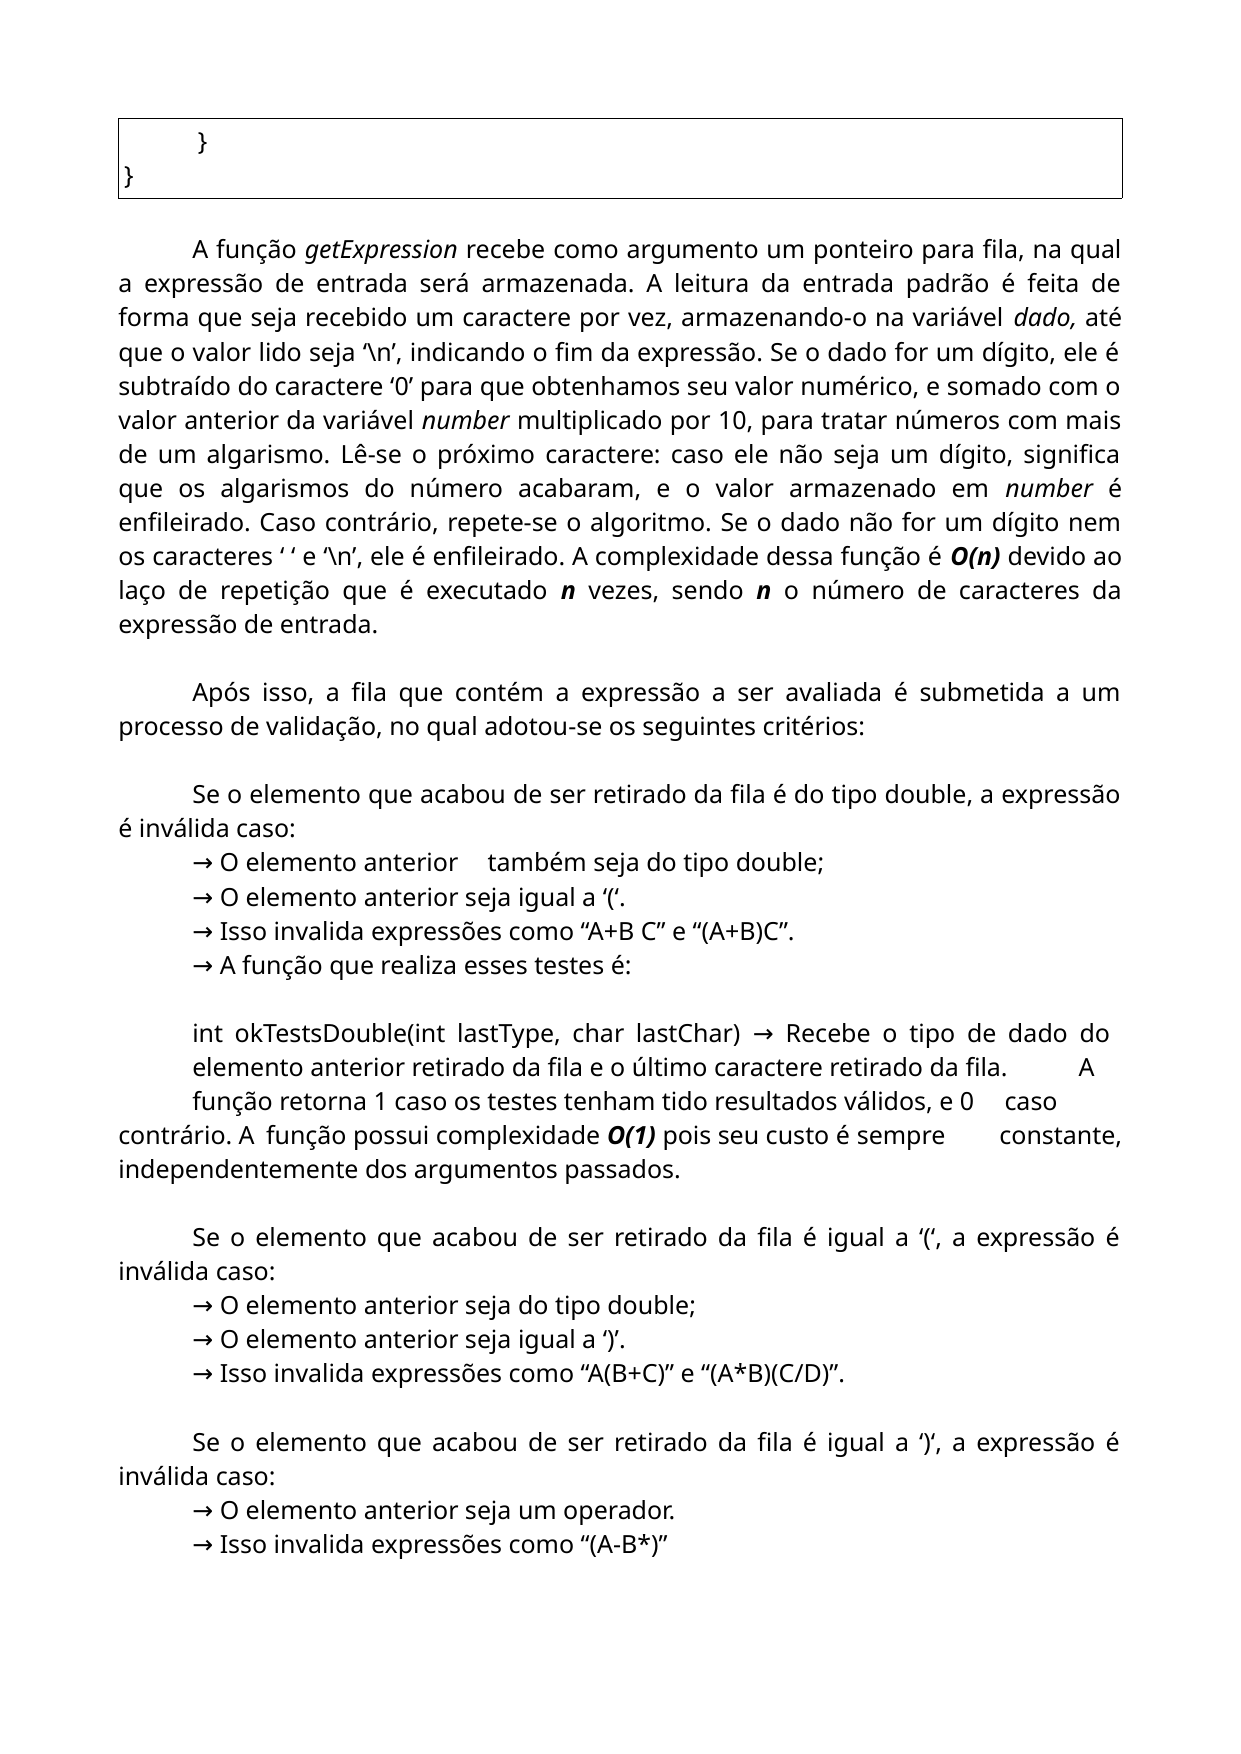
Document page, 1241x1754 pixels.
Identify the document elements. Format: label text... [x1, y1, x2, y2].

text → O elemento anterior seja um operador. [118, 1492, 1122, 1526]
text Após isso, a fila que contém a expressão a ser avaliada é submetida a um processo de validação, no qual adotou-se os seguintes critérios: [118, 675, 1122, 743]
text → A função que realiza esses testes é: [118, 947, 1122, 981]
text → O elemento anterior seja igual a ‘)’. [118, 1322, 1122, 1356]
text Se o elemento que acabou de ser retirado da fila é do tipo double, a expressão é inválida caso: [118, 777, 1122, 845]
table_header } } [119, 119, 1122, 198]
text A função getExpression recebe como argumento um ponteiro para fila, na qual a expressão de entrada será armazenada. A leitura da entrada padrão é feita de forma que seja recebido um caractere por vez, armazenando-o na variável dado, até que o valor lido seja ‘\n’, indicando o fim da expressão. Se o dado for um dígito, ele é subtraído do caractere ‘0’ para que obtenhamos seu valor numérico, e somado com o valor anterior da variável number multiplicado por 10, para tratar números com mais de um algarismo. Lê-se o próximo caractere: caso ele não seja um dígito, significa que os algarismos do número acabaram, e o valor armazenado em number é enfileirado. Caso contrário, repete-se o algoritmo. Se o dado não for um dígito nem os caracteres ‘ ‘ e ‘\n’, ele é enfileirado. A complexidade dessa função é O(n) devido ao laço de repetição que é executado n vezes, sendo n o número de caracteres da expressão de entrada. [118, 232, 1122, 641]
text → O elemento anterior seja igual a ‘(‘. [118, 879, 1122, 913]
text Se o elemento que acabou de ser retirado da fila é igual a ‘)‘, a expressão é inválida caso: [118, 1424, 1122, 1492]
text Se o elemento que acabou de ser retirado da fila é igual a ‘(‘, a expressão é inválida caso: [118, 1220, 1122, 1288]
text → Isso invalida expressões como “A+B C” e “(A+B)C”. [118, 913, 1122, 947]
text int okTestsDouble(int lastType, char lastChar) → Recebe o tipo de dado do elemento anterior retirado da fila e o último caractere retirado da fila. A função retorna 1 caso os testes tenham tido resultados válidos, e 0 caso contrário. A função possui complexidade O(1) pois seu custo é sempre constante, independentemente dos argumentos passados. [118, 1015, 1122, 1186]
text → O elemento anterior também seja do tipo double; [118, 845, 1122, 879]
text → O elemento anterior seja do tipo double; [118, 1288, 1122, 1322]
text → Isso invalida expressões como “A(B+C)” e “(A*B)(C/D)”. [118, 1356, 1122, 1390]
text → Isso invalida expressões como “(A-B*)” [118, 1526, 1122, 1560]
